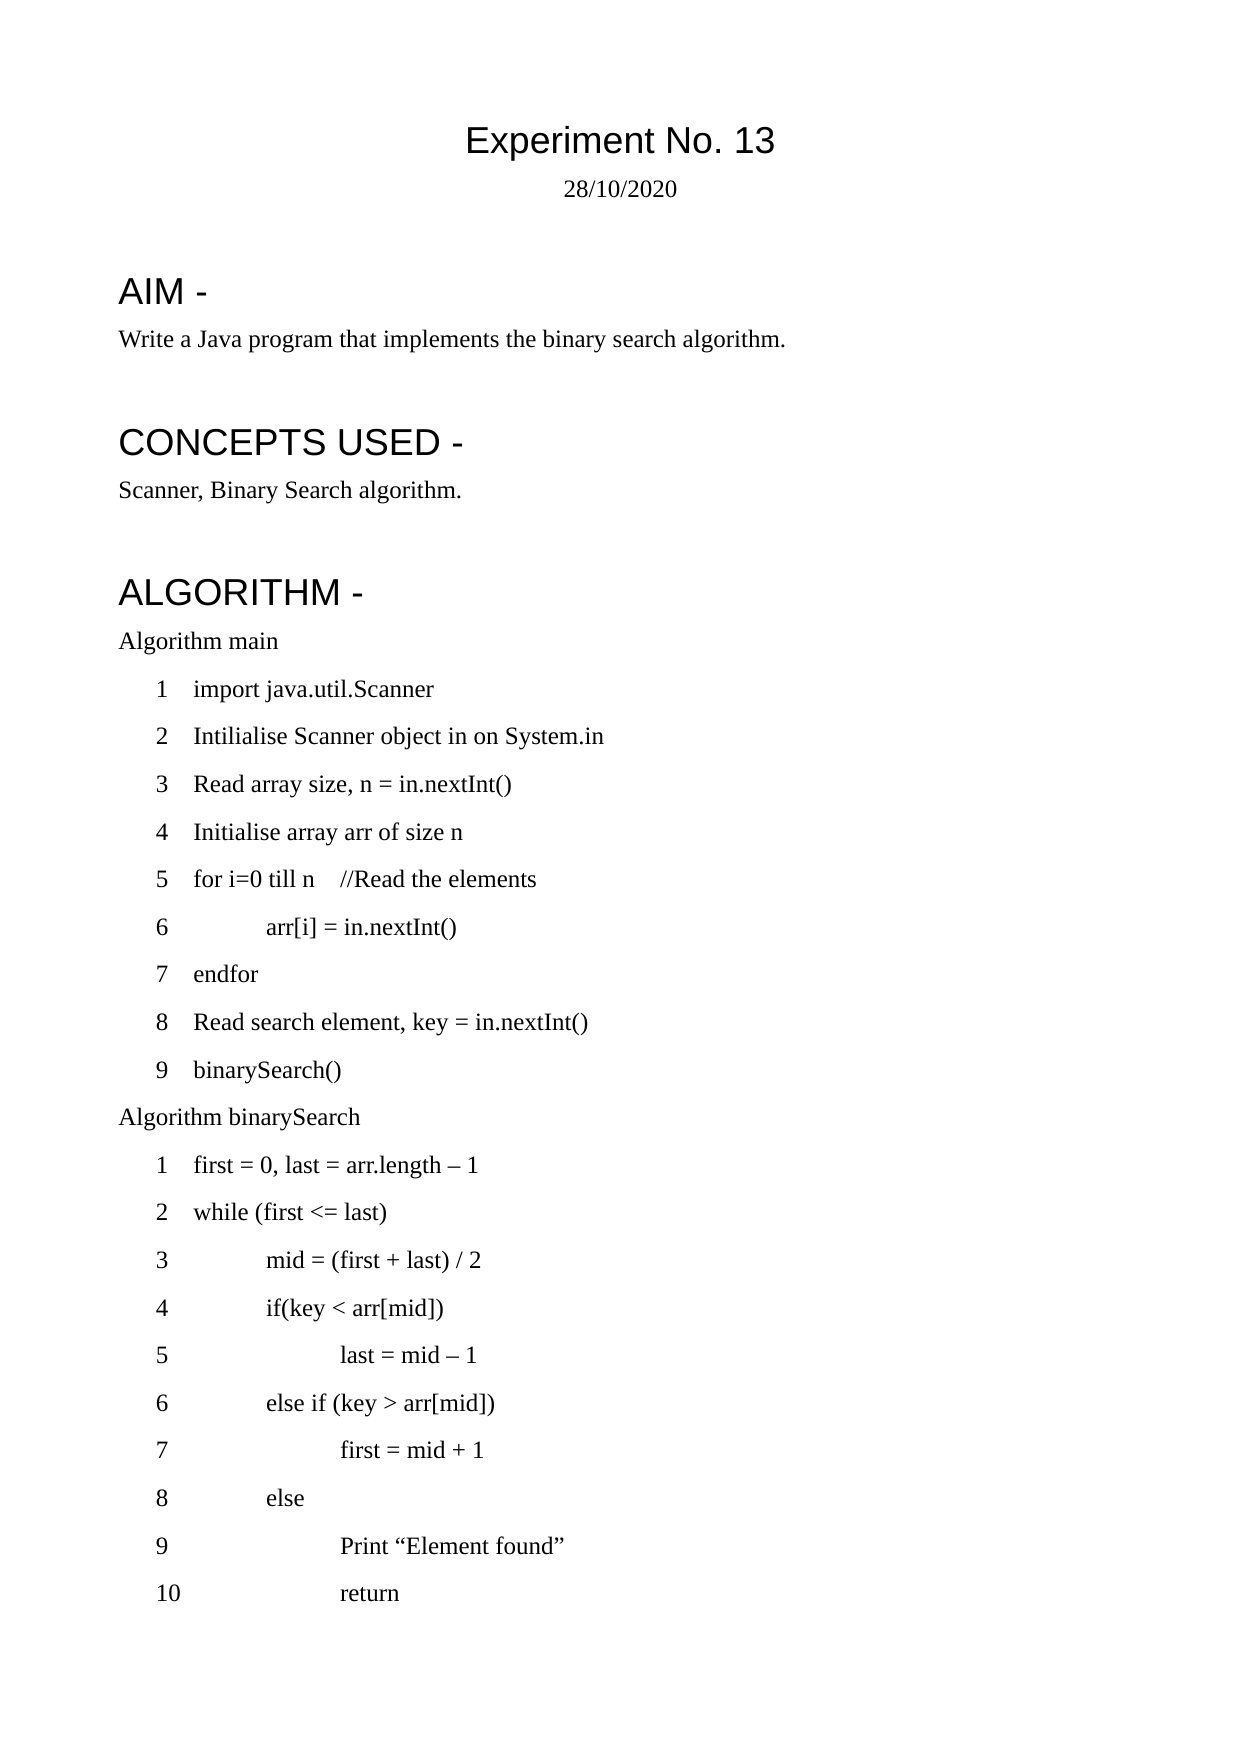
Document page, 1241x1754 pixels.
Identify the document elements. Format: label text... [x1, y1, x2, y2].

text Algorithm binarySearch [118, 1102, 1122, 1131]
list for i=0 till n //Read the elements [156, 864, 1122, 893]
list return [156, 1578, 1122, 1607]
list Read array size, n = in.nextInt() [156, 769, 1122, 798]
list if(key < arr[mid]) [156, 1293, 1122, 1321]
list last = mid – 1 [156, 1340, 1122, 1369]
text Algorithm main [118, 626, 1122, 655]
subtitle ALGORITHM - [118, 571, 1122, 614]
list first = 0, last = arr.length – 1 [156, 1150, 1122, 1179]
list Intilialise Scanner object in on System.in [156, 721, 1122, 750]
list endfor [156, 959, 1122, 988]
list else [156, 1483, 1122, 1512]
list import java.util.Scanner [156, 674, 1122, 703]
list else if (key > arr[mid]) [156, 1388, 1122, 1417]
list Read search element, key = in.nextInt() [156, 1007, 1122, 1036]
subtitle CONCEPTS USED - [118, 420, 1122, 463]
text 28/10/2020 [118, 174, 1122, 202]
list first = mid + 1 [156, 1436, 1122, 1464]
list mid = (first + last) / 2 [156, 1245, 1122, 1274]
list Print “Element found” [156, 1531, 1122, 1559]
list while (first <= last) [156, 1197, 1122, 1226]
list arr[i] = in.nextInt() [156, 912, 1122, 941]
list Initialise array arr of size n [156, 817, 1122, 845]
text Write a Java program that implements the binary search algorithm. [118, 324, 1122, 353]
text Scanner, Binary Search algorithm. [118, 475, 1122, 504]
list binarySearch() [156, 1055, 1122, 1083]
subtitle AIM - [118, 269, 1122, 312]
subtitle Experiment No. 13 [118, 118, 1122, 161]
